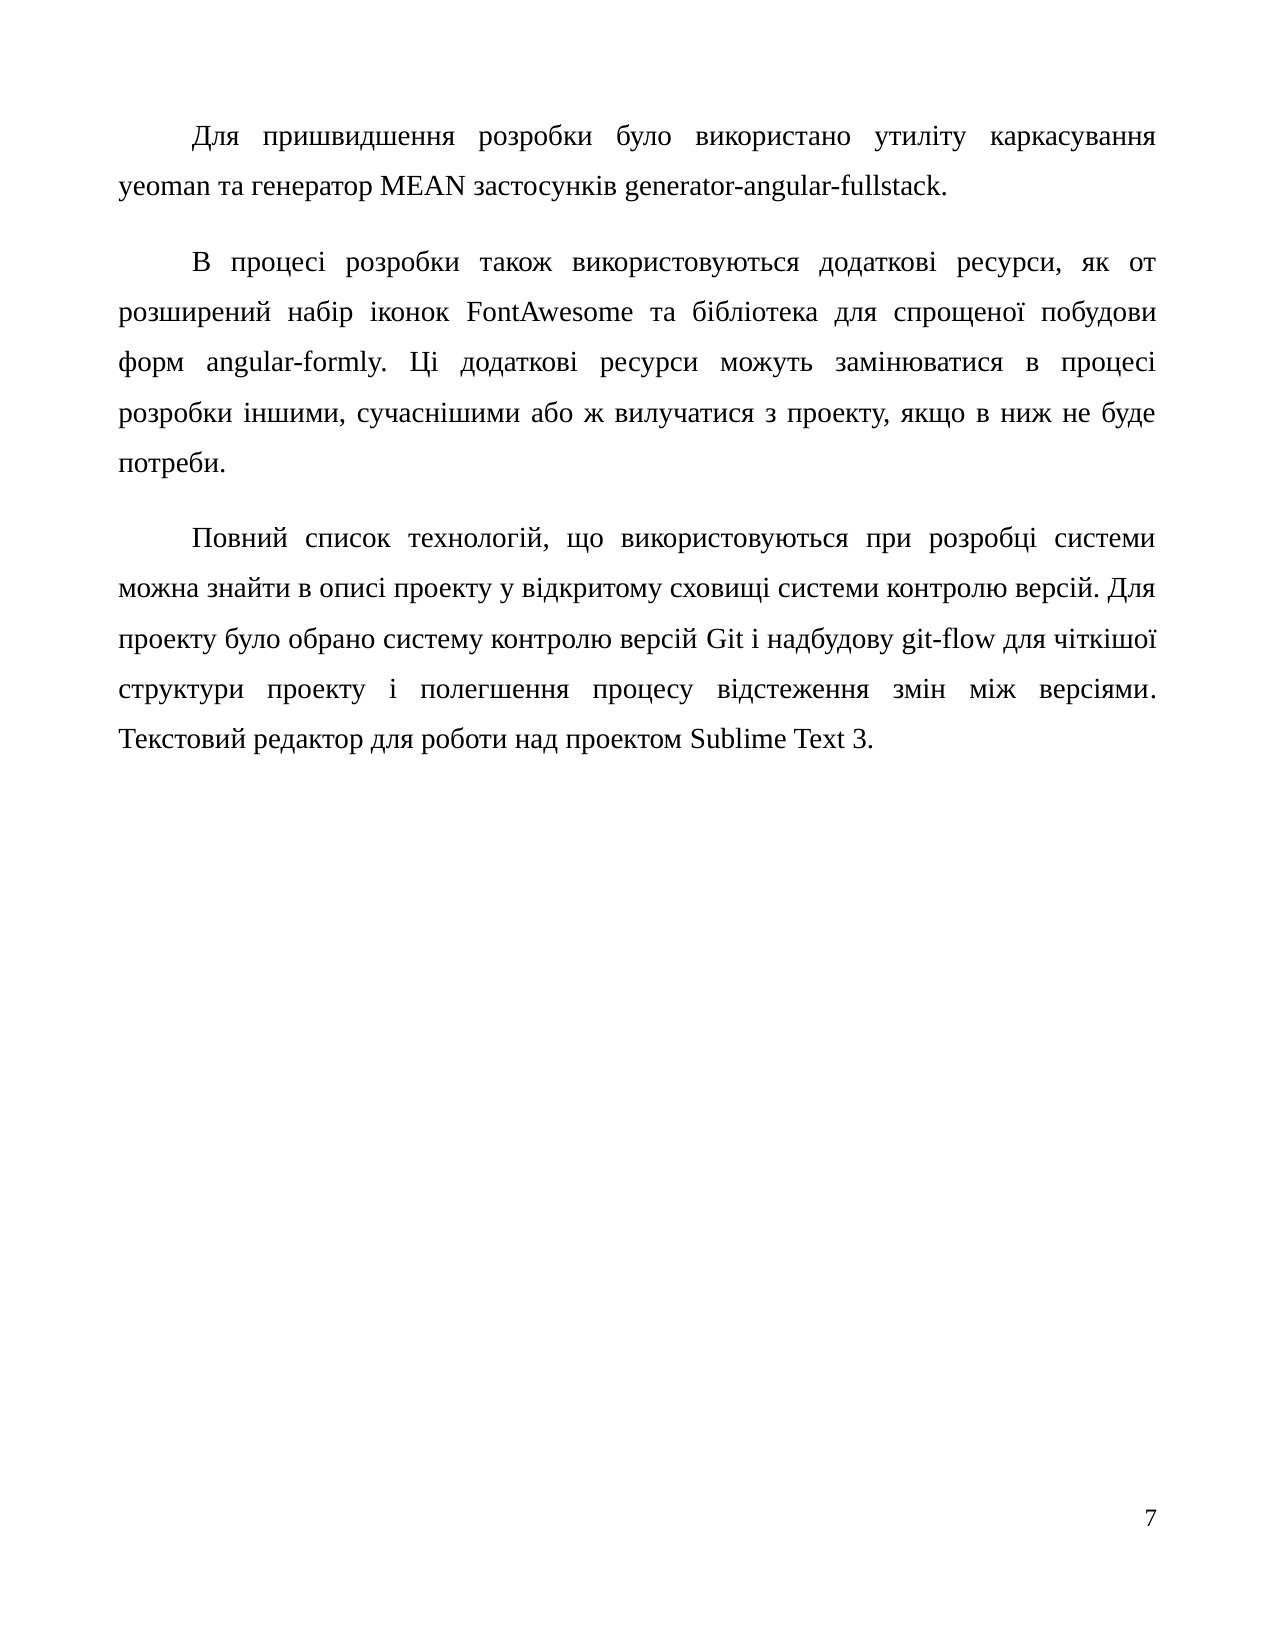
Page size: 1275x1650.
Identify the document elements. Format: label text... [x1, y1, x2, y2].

text Повний список технологій, що використовуються при розробці системи можна знайти в описі проекту у відкритому сховищі системи контролю версій. Для проекту було обрано систему контролю версій Git і надбудову git-flow для чіткішої структури проекту і полегшення процесу відстеження змін між версіями. Текстовий редактор для роботи над проектом Sublime Text 3. [118, 520, 1157, 755]
text Для пришвидшення розробки було використано утиліту каркасування yeoman та генератор MEAN застосунків generator-angular-fullstack. [118, 118, 1157, 202]
text В процесі розробки також використовуються додаткові ресурси, як от розширений набір іконок FontAwesome та бібліотека для спрощеної побудови форм angular-formly. Ці додаткові ресурси можуть замінюватися в процесі розробки іншими, сучаснішими або ж вилучатися з проекту, якщо в ниж не буде потреби. [118, 244, 1157, 478]
